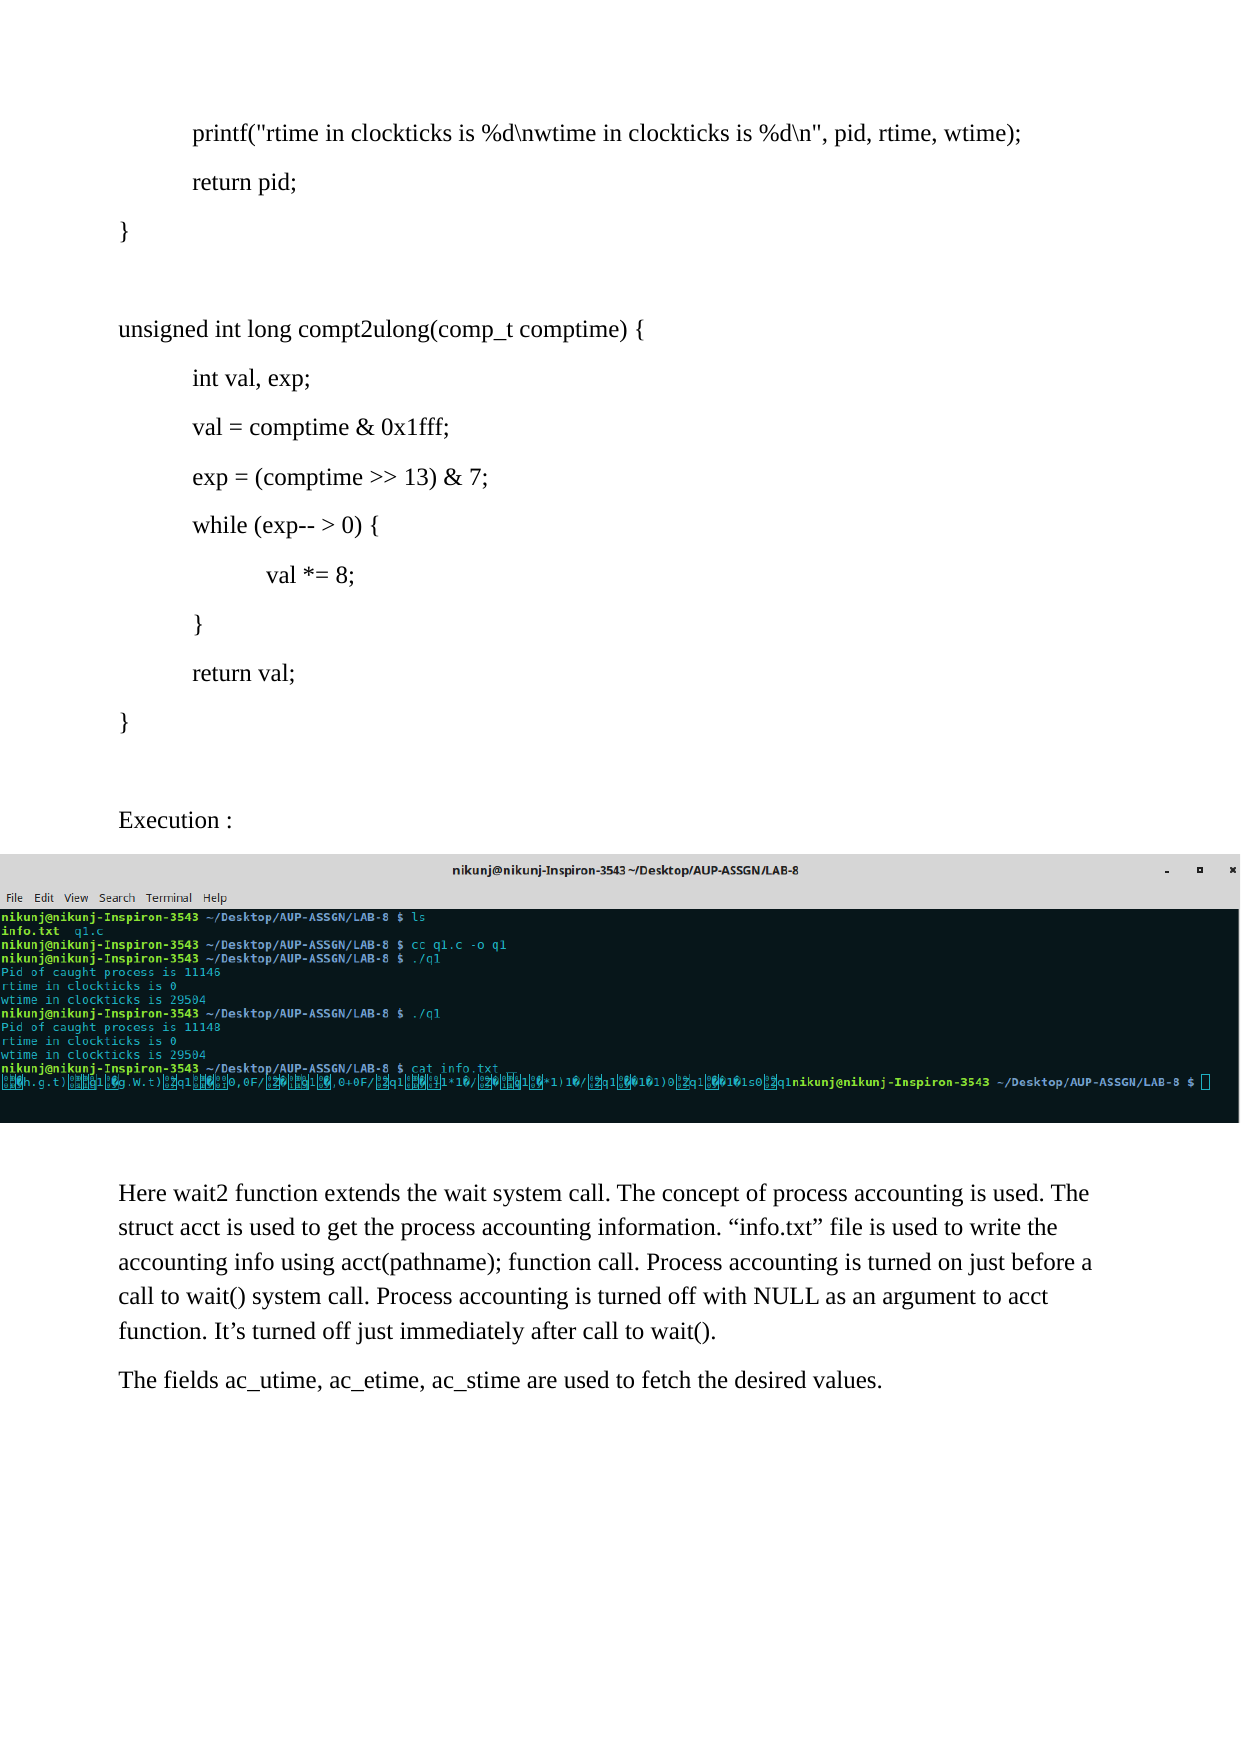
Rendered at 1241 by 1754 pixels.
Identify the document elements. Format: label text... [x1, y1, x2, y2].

text } [118, 216, 1122, 245]
text Execution : [118, 805, 1122, 834]
text } [118, 609, 1122, 637]
text Here wait2 function extends the wait system call. The concept of process accounting is used. The struct acct is used to get the process accounting information. “info.txt” file is used to write the accounting info using acct(pathname); function call. Process accounting is turned on just before a call to wait() system call. Process accounting is turned off with NULL as an argument to acct function. It’s turned off just immediately after call to wait(). [118, 1178, 1122, 1344]
text unsigned int long compt2ulong(comp_t comptime) { [118, 314, 1122, 343]
text return val; [118, 658, 1122, 687]
text return pid; [118, 167, 1122, 196]
text val = comptime & 0x1fff; [118, 412, 1122, 441]
text exp = (comptime >> 13) & 7; [118, 462, 1122, 490]
text while (exp-- > 0) { [118, 511, 1122, 539]
text int val, exp; [118, 363, 1122, 392]
picture [0, 854, 1241, 1123]
text val *= 8; [118, 560, 1122, 588]
text printf("rtime in clockticks is %d\nwtime in clockticks is %d\n", pid, rtime, wtime); [118, 118, 1122, 147]
text The fields ac_utime, ac_etime, ac_stime are used to fetch the desired values. [118, 1365, 1122, 1393]
text } [118, 707, 1122, 736]
